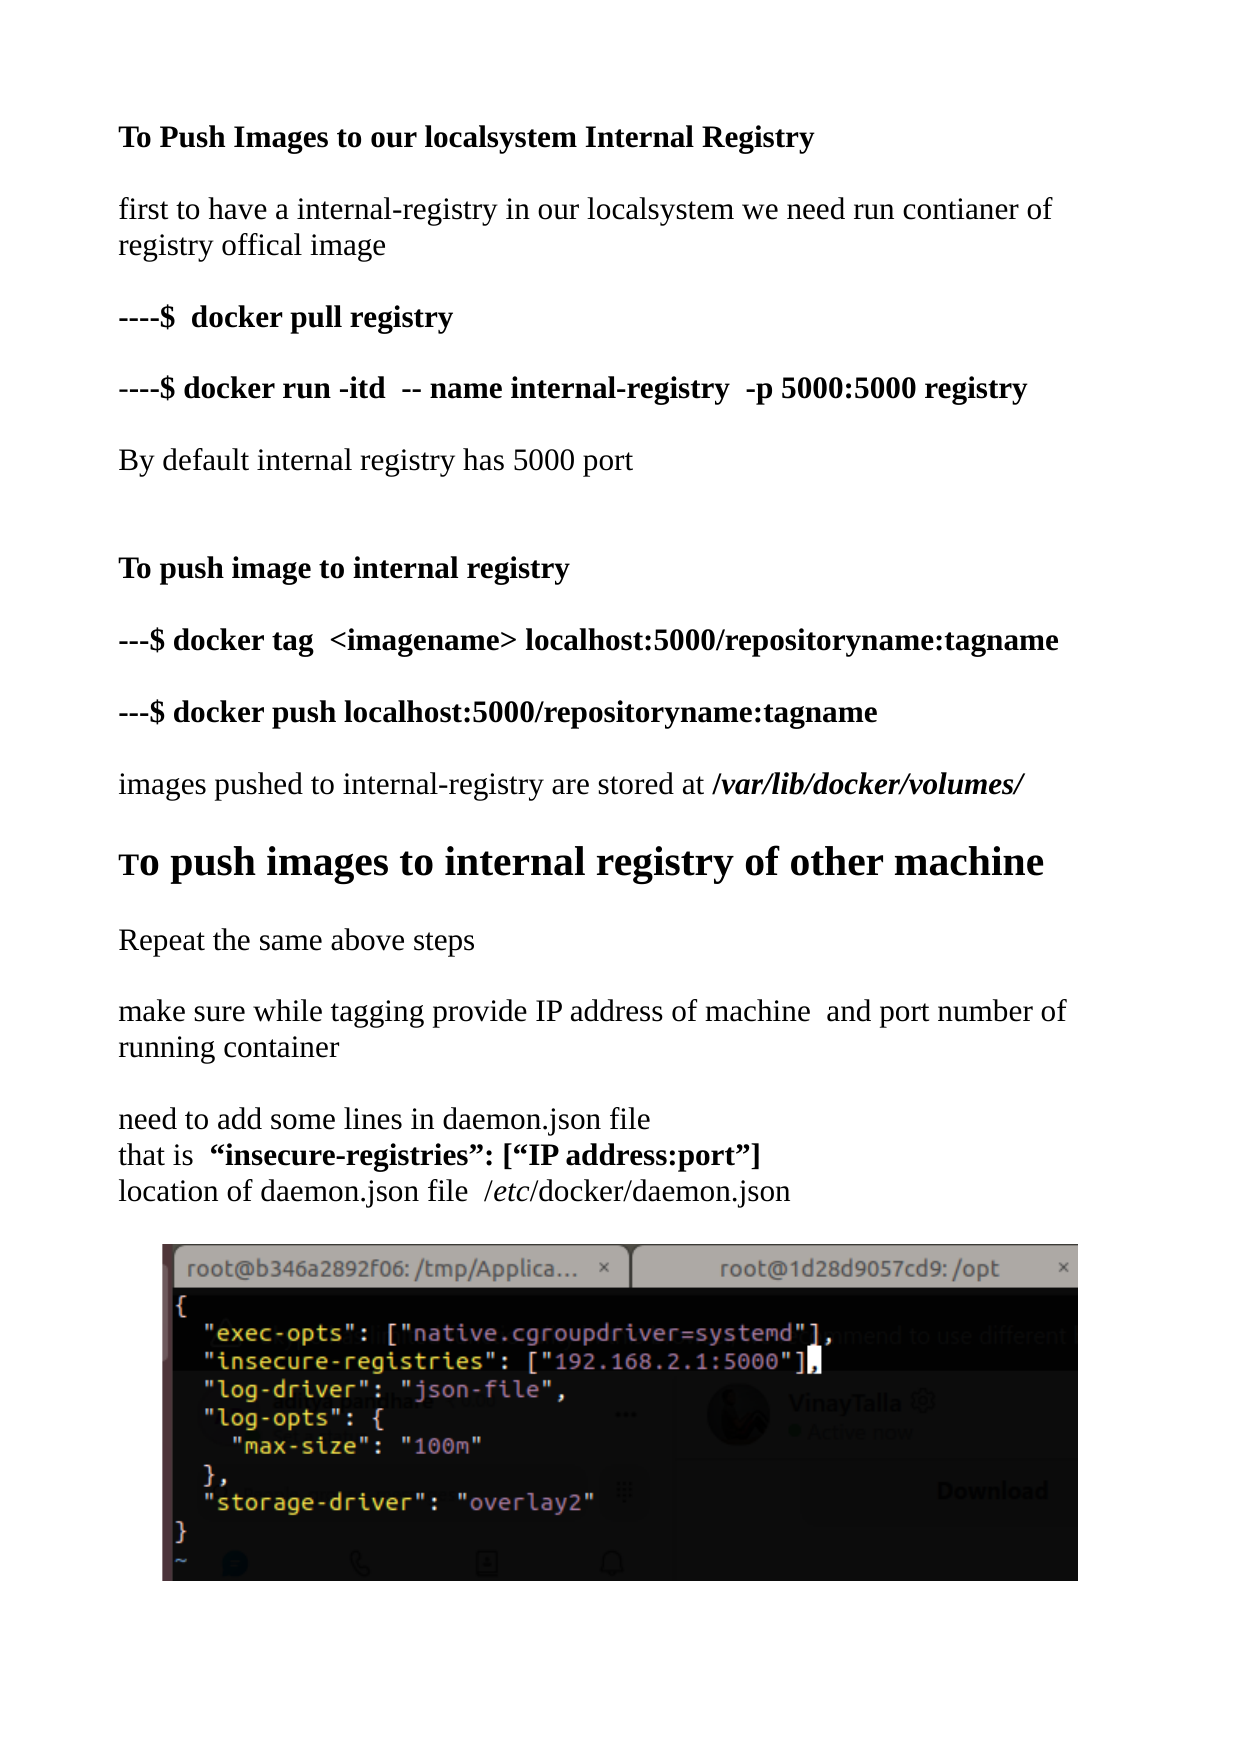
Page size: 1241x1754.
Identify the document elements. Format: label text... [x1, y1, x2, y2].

text To Push Images to our localsystem Internal Registry [118, 118, 1122, 154]
text To push images to internal registry of other machine [118, 837, 1122, 885]
text ---$ docker tag <imagename> localhost:5000/repositoryname:tagname [118, 621, 1122, 657]
text ----$ docker run -itd -- name internal-registry -p 5000:5000 registry [118, 370, 1122, 406]
text location of daemon.json file /etc/docker/daemon.json [118, 1172, 1122, 1208]
picture [162, 1244, 1078, 1581]
text To push image to internal registry [118, 549, 1122, 585]
text make sure while tagging provide IP address of machine and port number of running container [118, 993, 1122, 1064]
text first to have a internal-registry in our localsystem we need run contianer of registry offical image [118, 190, 1122, 262]
text need to add some lines in daemon.json file [118, 1100, 1122, 1136]
text that is “insecure-registries”: [“IP address:port”] [118, 1136, 1122, 1172]
text ----$ docker pull registry [118, 298, 1122, 334]
text images pushed to internal-registry are stored at /var/lib/docker/volumes/ [118, 765, 1122, 801]
text ---$ docker push localhost:5000/repositoryname:tagname [118, 693, 1122, 729]
text Repeat the same above steps [118, 921, 1122, 957]
text By default internal registry has 5000 port [118, 442, 1122, 477]
